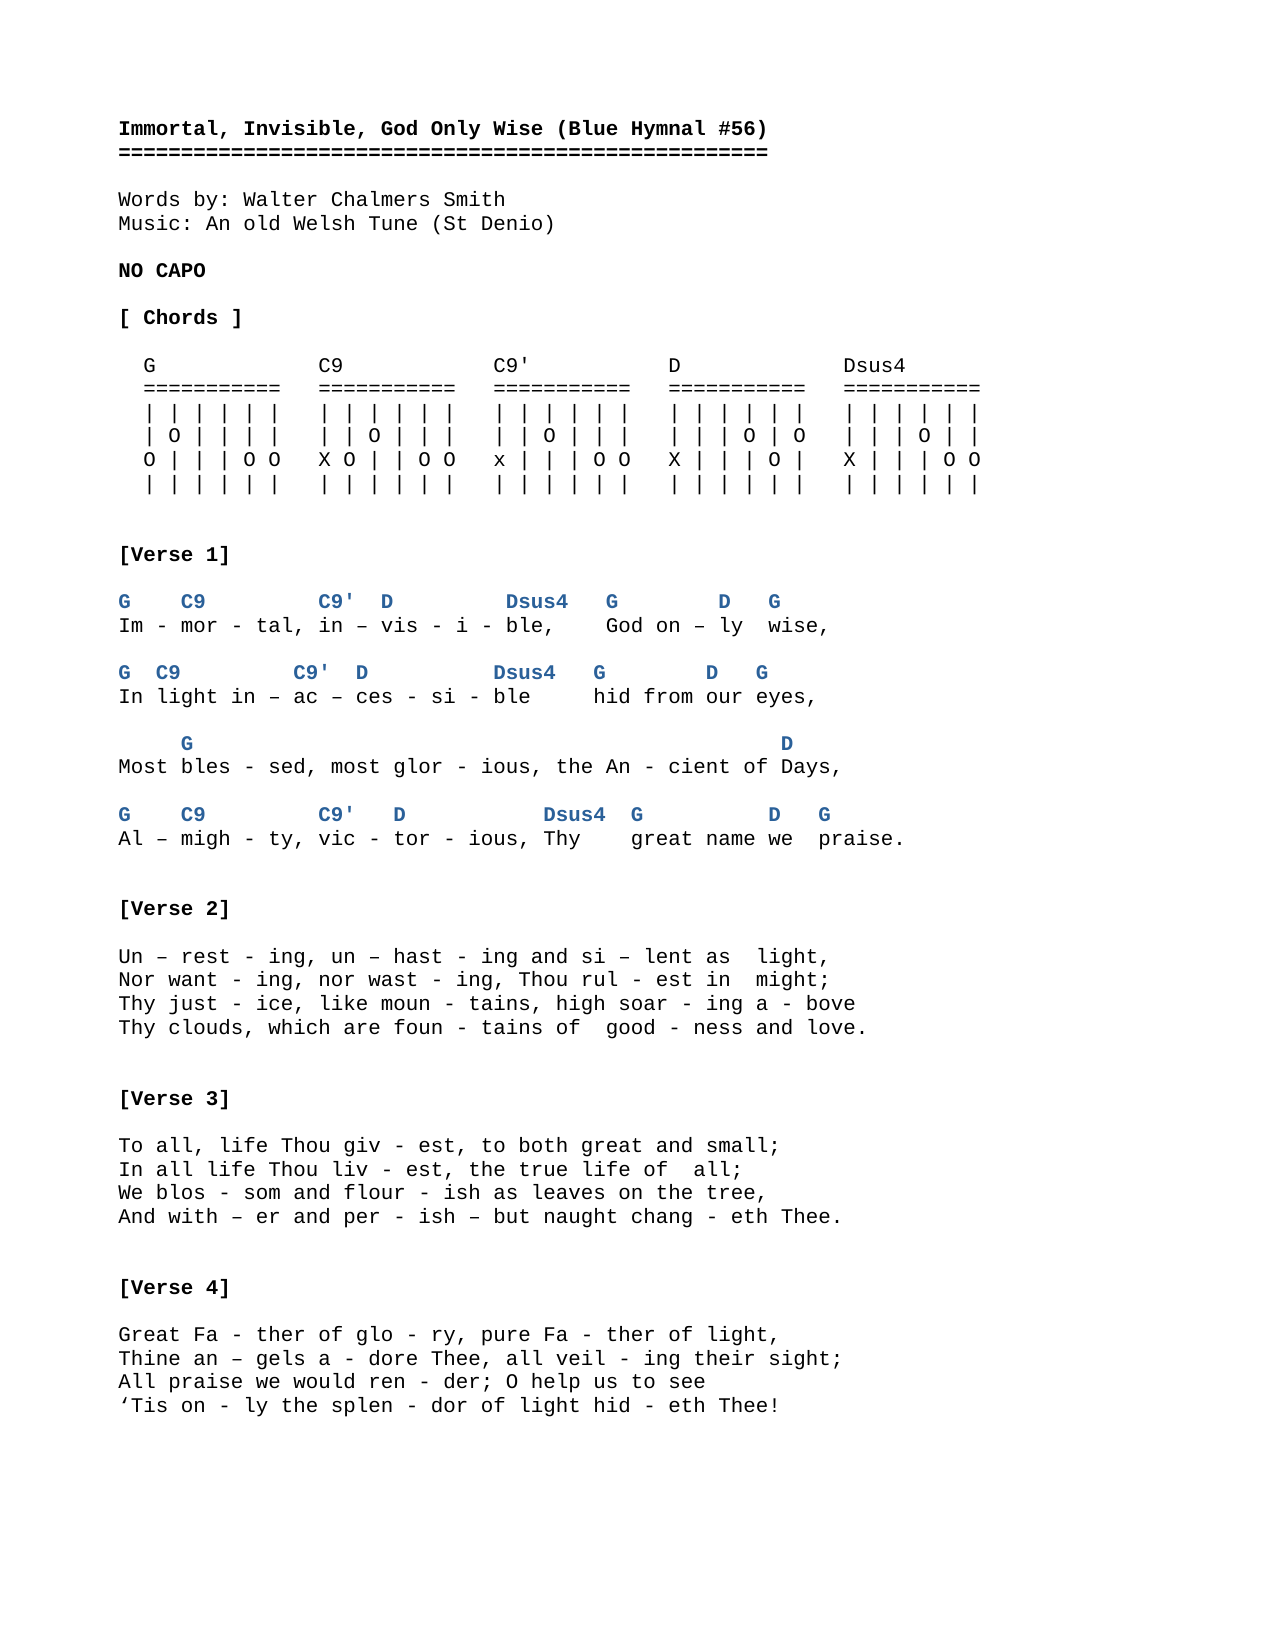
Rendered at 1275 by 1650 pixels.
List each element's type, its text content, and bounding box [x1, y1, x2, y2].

text =========== =========== =========== =========== =========== [118, 378, 1157, 402]
text ==================================================== [118, 142, 1157, 165]
text Words by: Walter Chalmers Smith [118, 189, 1157, 213]
text Nor want - ing, nor wast - ing, Thou rul - est in might; [118, 969, 1157, 993]
text G D [118, 733, 1157, 757]
text We blos - som and flour - ish as leaves on the tree, [118, 1182, 1157, 1206]
text [Verse 1] [118, 544, 1157, 567]
text Music: An old Welsh Tune (St Denio) [118, 213, 1157, 236]
text [Verse 3] [118, 1088, 1157, 1111]
text [ Chords ] [118, 284, 1157, 331]
text G C9 C9' D Dsus4 G D G [118, 662, 1157, 686]
text [Verse 2] [118, 898, 1157, 922]
text In light in – ac – ces - si - ble hid from our eyes, [118, 686, 1157, 709]
text NO CAPO [118, 260, 1157, 284]
text G C9 C9' D Dsus4 G D G [118, 804, 1157, 827]
text In all life Thou liv - est, the true life of all; [118, 1158, 1157, 1182]
text | O | | | | | | O | | | | | O | | | | | | O | O | | | O | | [118, 426, 1157, 449]
text Un – rest - ing, un – hast - ing and si – lent as light, [118, 946, 1157, 969]
text | | | | | | | | | | | | | | | | | | | | | | | | | | | | | | [118, 402, 1157, 426]
text Immortal, Invisible, God Only Wise (Blue Hymnal #56) [118, 118, 1157, 142]
text Thy clouds, which are foun - tains of good - ness and love. [118, 1017, 1157, 1040]
text O | | | O O X O | | O O x | | | O O X | | | O | X | | | O O [118, 449, 1157, 473]
text ‘Tis on - ly the splen - dor of light hid - eth Thee! [118, 1395, 1157, 1419]
text | | | | | | | | | | | | | | | | | | | | | | | | | | | | | | [118, 473, 1157, 496]
text To all, life Thou giv - est, to both great and small; [118, 1135, 1157, 1158]
text Most bles - sed, most glor - ious, the An - cient of Days, [118, 757, 1157, 780]
text Al – migh - ty, vic - tor - ious, Thy great name we praise. [118, 827, 1157, 851]
text And with – er and per - ish – but naught chang - eth Thee. [118, 1206, 1157, 1229]
text All praise we would ren - der; O help us to see [118, 1371, 1157, 1395]
text Thine an – gels a - dore Thee, all veil - ing their sight; [118, 1348, 1157, 1371]
text G C9 C9' D Dsus4 G D G [118, 591, 1157, 615]
text Im - mor - tal, in – vis - i - ble, God on – ly wise, [118, 615, 1157, 638]
text Thy just - ice, like moun - tains, high soar - ing a - bove [118, 993, 1157, 1017]
text G C9 C9' D Dsus4 [118, 354, 1157, 378]
text [Verse 4] [118, 1277, 1157, 1300]
text Great Fa - ther of glo - ry, pure Fa - ther of light, [118, 1324, 1157, 1348]
